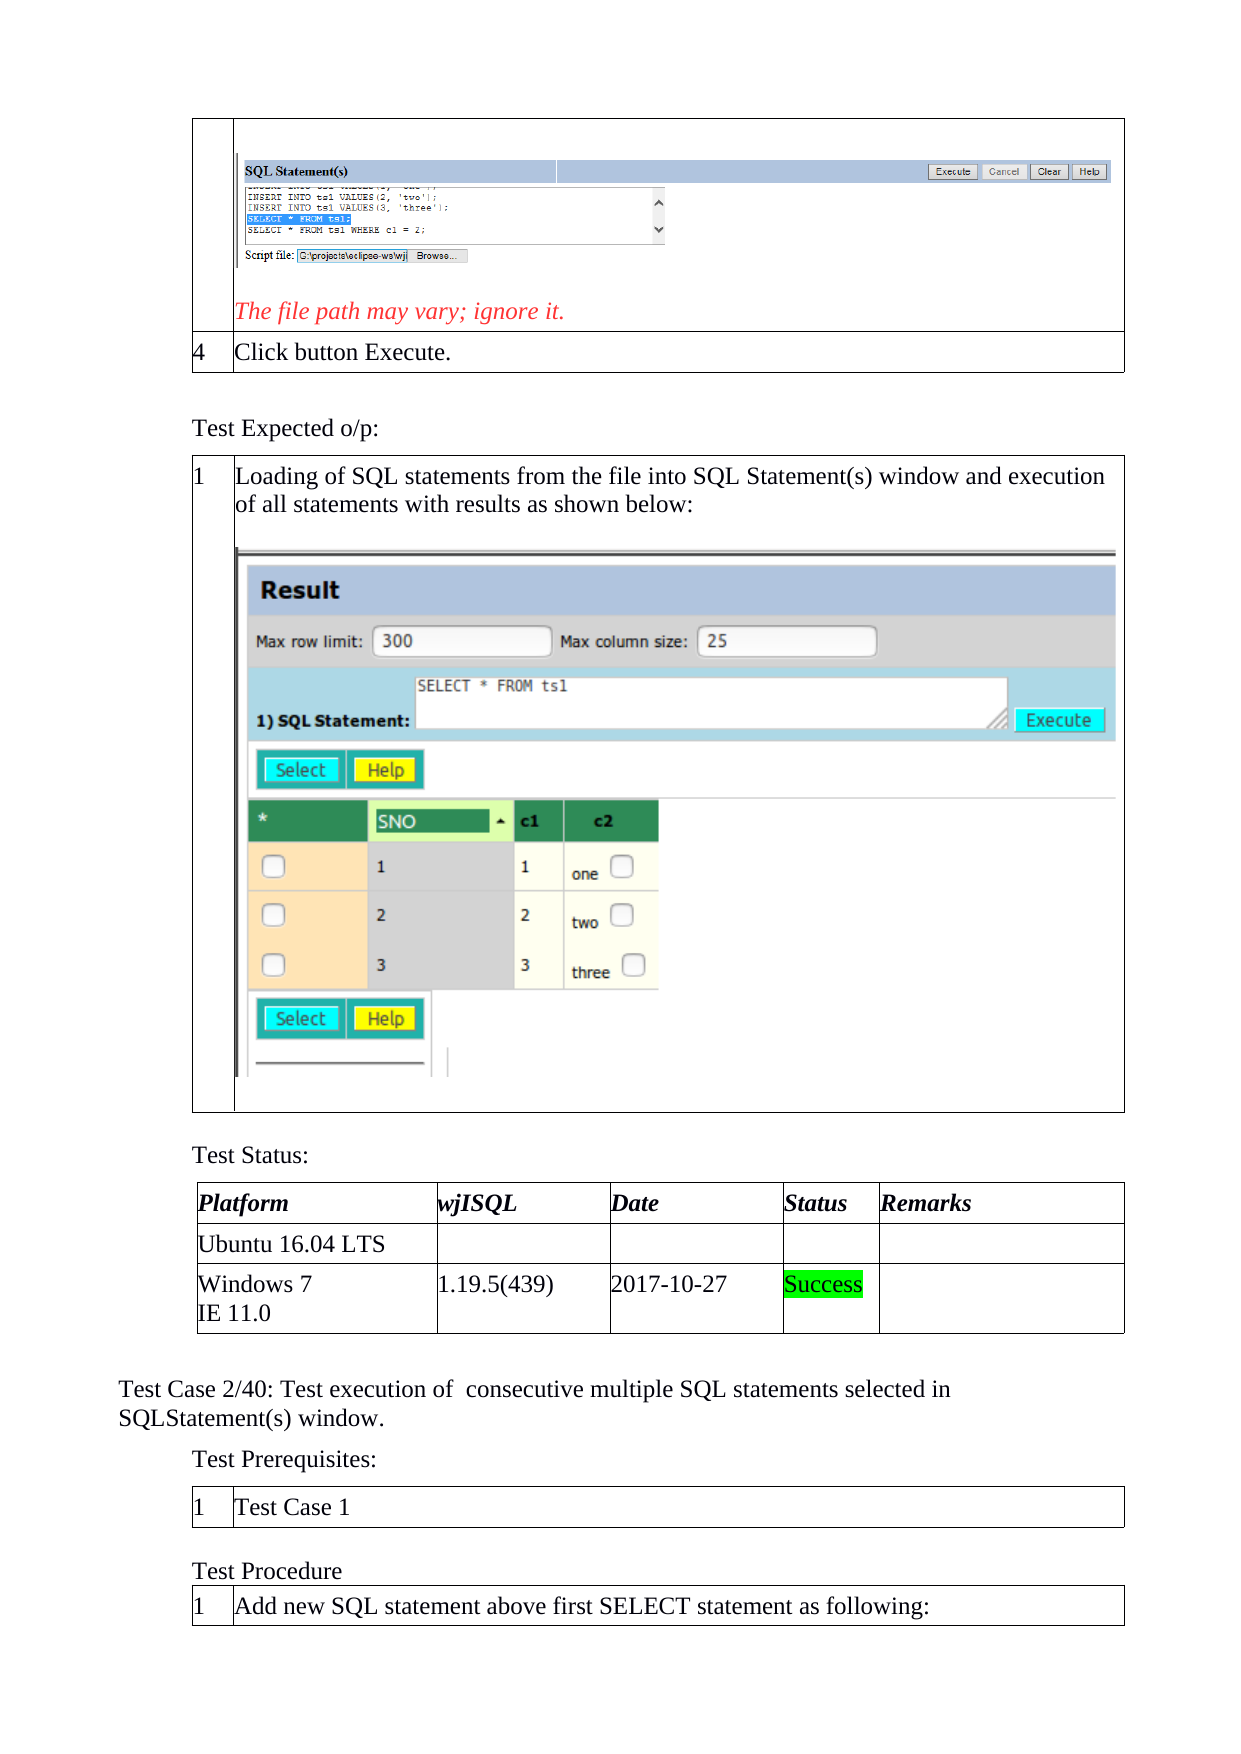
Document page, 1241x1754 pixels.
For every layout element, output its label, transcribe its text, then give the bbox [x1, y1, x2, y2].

text Test Status: [118, 1141, 1122, 1169]
table_header Platform [198, 1183, 437, 1223]
table_cell [880, 1224, 1124, 1263]
table_cell Success [784, 1264, 879, 1333]
text Test Prerequisites: [118, 1444, 1122, 1473]
table_header Date [611, 1183, 783, 1223]
table_cell 4 [193, 332, 233, 371]
table_cell Click button Execute. [234, 332, 1124, 371]
table_header 1 [193, 1586, 233, 1625]
table_header 1 [193, 1487, 233, 1527]
table_cell Windows 7 IE 11.0 [198, 1264, 437, 1333]
picture [233, 153, 1117, 268]
table_cell [784, 1224, 879, 1263]
picture [234, 547, 1116, 1077]
text Test Expected o/p: [118, 413, 1122, 442]
table_cell 2017-10-27 [611, 1264, 783, 1333]
table_cell The file path may vary; ignore it. [234, 119, 1124, 331]
table_cell [611, 1224, 783, 1263]
table_header wjISQL [438, 1183, 610, 1223]
text Test Procedure [118, 1556, 1122, 1584]
text Test Case 2/40: Test execution of consecutive multiple SQL statements selected in SQLStatement(s) window. [118, 1374, 1122, 1432]
table_header Add new SQL statement above first SELECT statement as following: [234, 1586, 1124, 1625]
table_header Loading of SQL statements from the file into SQL Statement(s) window and execution of all statements with results as shown below: [235, 456, 1124, 1111]
table_cell [880, 1264, 1124, 1333]
table_header Status [784, 1183, 879, 1223]
table_cell [438, 1224, 610, 1263]
table_header Remarks [880, 1183, 1124, 1223]
table_cell Ubuntu 16.04 LTS [198, 1224, 437, 1263]
table_header 1 [193, 456, 234, 1111]
table_header Test Case 1 [234, 1487, 1124, 1527]
table_cell 1.19.5(439) [438, 1264, 610, 1333]
table_cell [193, 119, 233, 331]
